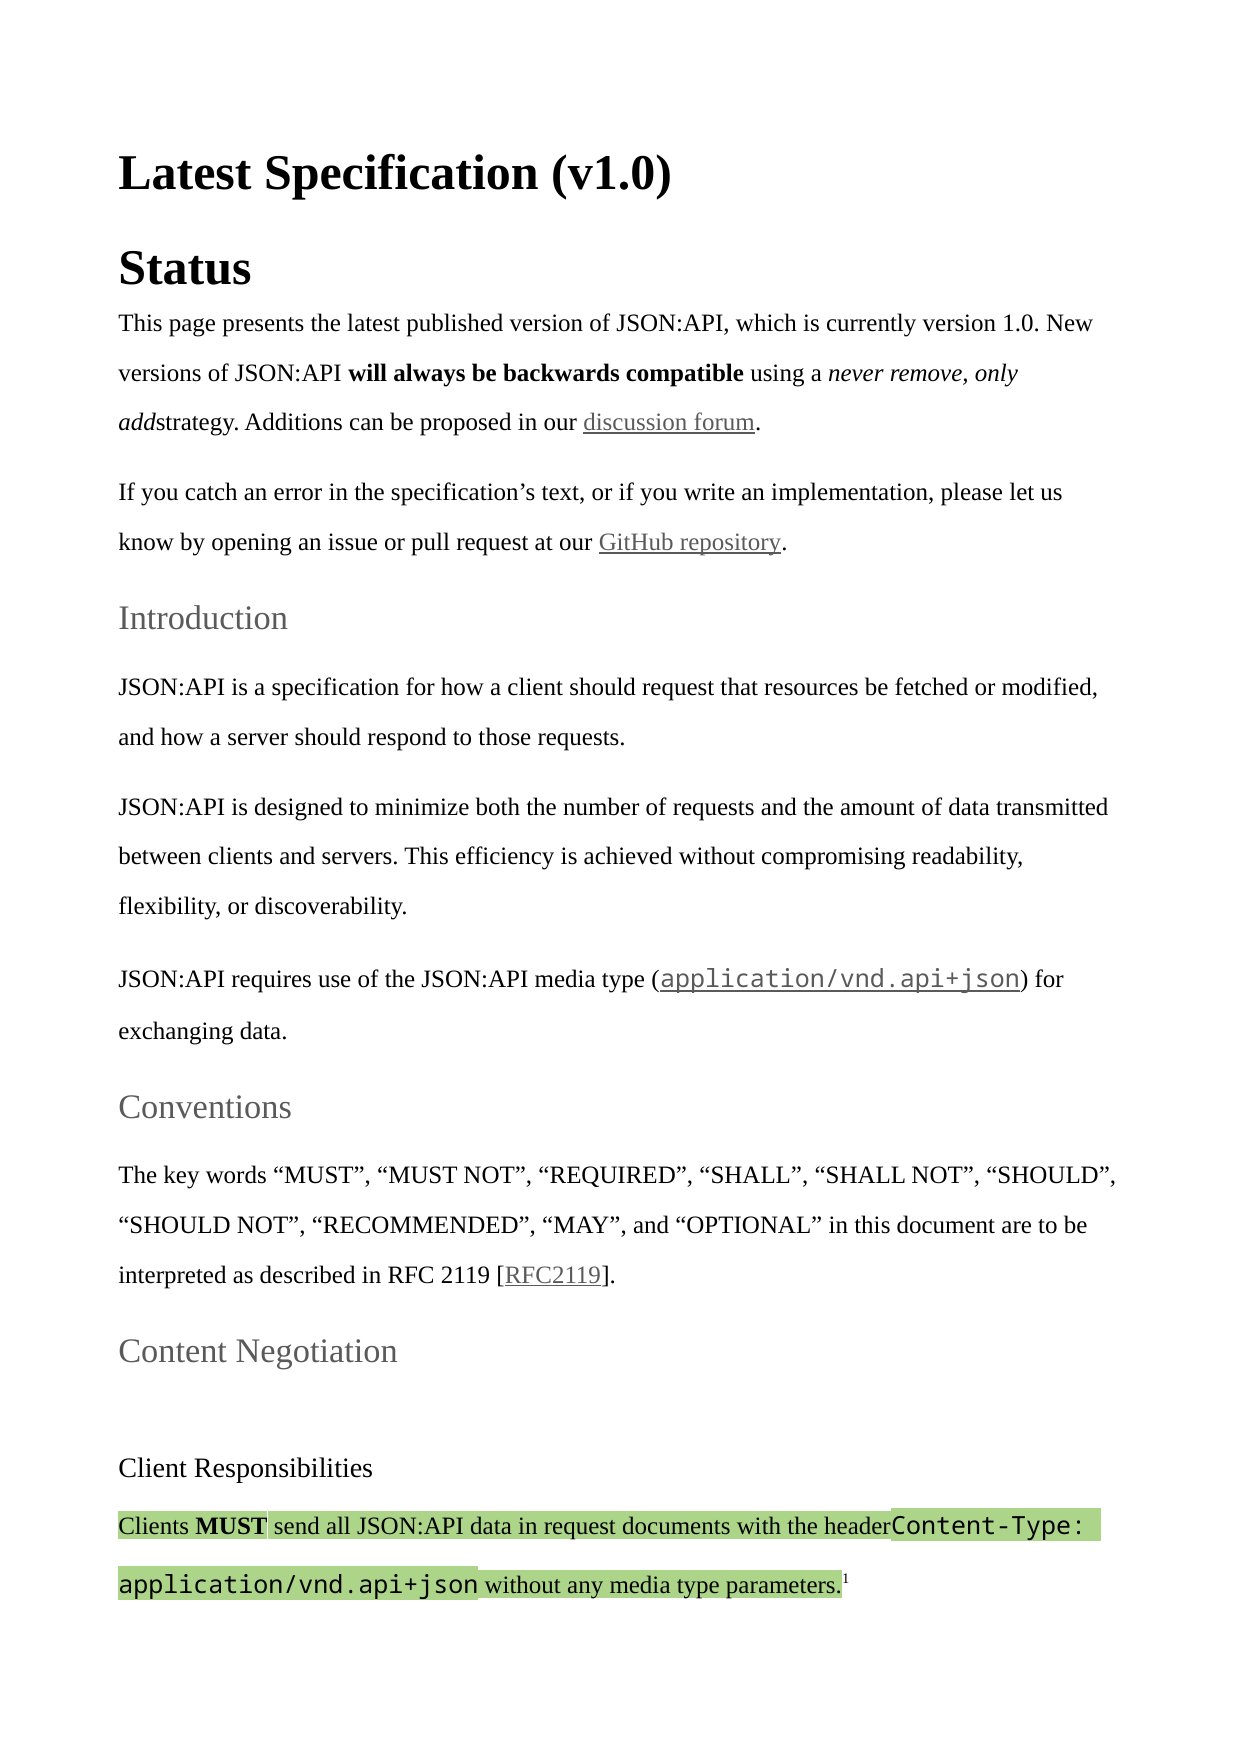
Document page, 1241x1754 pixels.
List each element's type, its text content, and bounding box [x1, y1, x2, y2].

subtitle Conventions [118, 1086, 1122, 1125]
text The key words “MUST”, “MUST NOT”, “REQUIRED”, “SHALL”, “SHALL NOT”, “SHOULD”, “SHOULD NOT”, “RECOMMENDED”, “MAY”, and “OPTIONAL” in this document are to be interpreted as described in RFC 2119 [RFC2119]. [118, 1161, 1122, 1289]
text This page presents the latest published version of JSON:API, which is currently version 1.0. New versions of JSON:API will always be backwards compatible using a never remove, only addstrategy. Additions can be proposed in our discussion forum. [118, 308, 1122, 436]
subtitle Introduction [118, 597, 1122, 637]
text JSON:API is designed to minimize both the number of requests and the amount of data transmitted between clients and servers. This efficiency is achieved without compromising readability, flexibility, or discoverability. [118, 792, 1122, 920]
subtitle Status [118, 238, 1122, 296]
text JSON:API requires use of the JSON:API media type (application/vnd.api+json) for exchanging data. [118, 961, 1122, 1045]
subtitle Client Responsibilities [118, 1452, 1122, 1484]
text JSON:API is a specification for how a client should request that resources be fetched or modified, and how a server should respond to those requests. [118, 672, 1122, 750]
subtitle Latest Specification (v1.0) [118, 143, 1122, 201]
subtitle Content Negotiation [118, 1330, 1122, 1369]
text If you catch an error in the specification’s text, or if you write an implementation, please let us know by opening an issue or pull request at our GitHub repository. [118, 477, 1122, 556]
text Clients MUST send all JSON:API data in request documents with the headerContent-Type: application/vnd.api+json without any media type parameters. [118, 1507, 1122, 1600]
